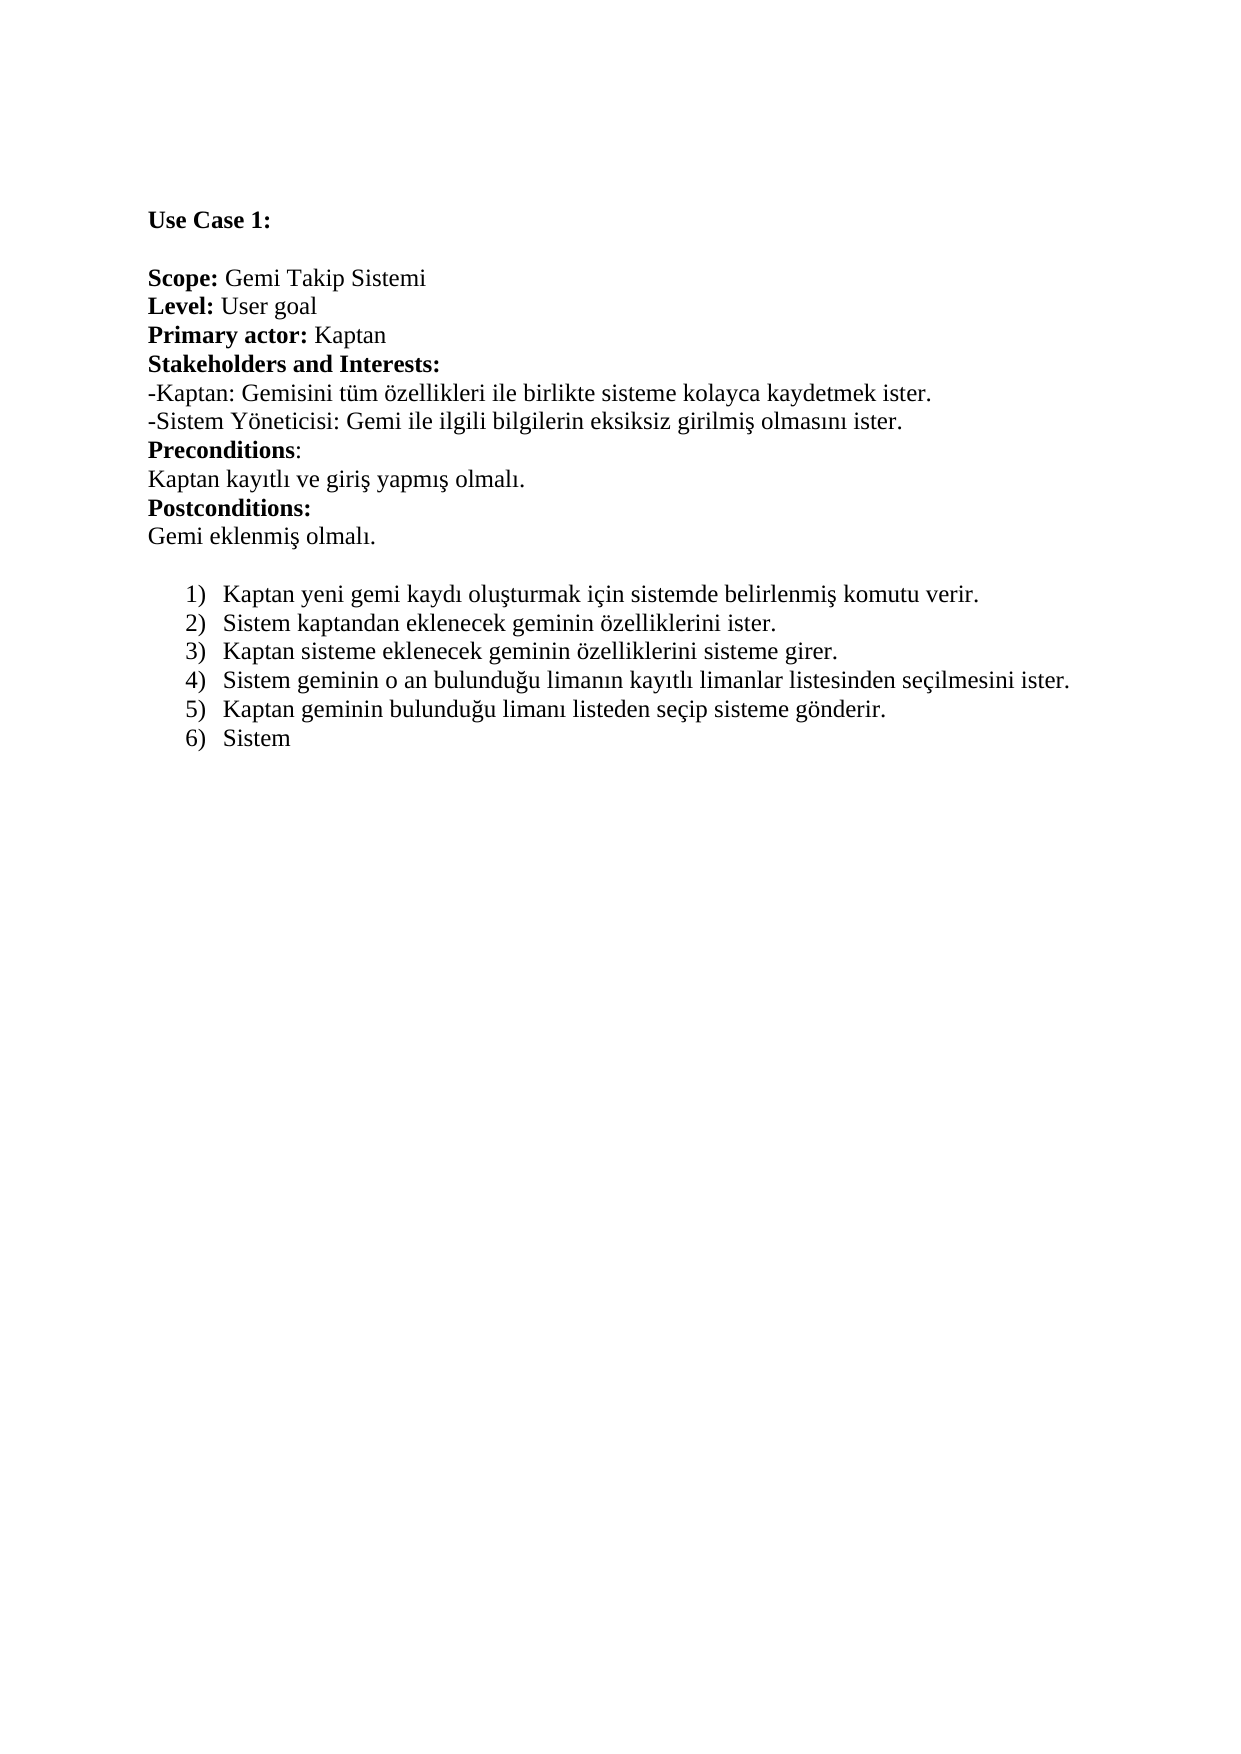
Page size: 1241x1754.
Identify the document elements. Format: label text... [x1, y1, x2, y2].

text Postconditions: [148, 493, 1093, 521]
text -Sistem Yöneticisi: Gemi ile ilgili bilgilerin eksiksiz girilmiş olmasını ister. [148, 406, 1093, 435]
list Sistem [185, 723, 1093, 751]
text Use Case 1: [148, 205, 1093, 234]
text Scope: Gemi Takip Sistemi [148, 263, 1093, 291]
text Gemi eklenmiş olmalı. [148, 521, 1093, 550]
list Kaptan geminin bulunduğu limanı listeden seçip sisteme gönderir. [185, 694, 1093, 723]
text Preconditions: [148, 435, 1093, 464]
list Sistem geminin o an bulunduğu limanın kayıtlı limanlar listesinden seçilmesini ister. [185, 665, 1093, 694]
list Kaptan sisteme eklenecek geminin özelliklerini sisteme girer. [185, 636, 1093, 665]
list Kaptan yeni gemi kaydı oluşturmak için sistemde belirlenmiş komutu verir. [185, 579, 1093, 608]
text Kaptan kayıtlı ve giriş yapmış olmalı. [148, 464, 1093, 493]
list Sistem kaptandan eklenecek geminin özelliklerini ister. [185, 608, 1093, 636]
text Primary actor: Kaptan [148, 320, 1093, 349]
text Level: User goal [148, 291, 1093, 320]
text Stakeholders and Interests: [148, 349, 1093, 378]
text -Kaptan: Gemisini tüm özellikleri ile birlikte sisteme kolayca kaydetmek ister. [148, 378, 1093, 406]
